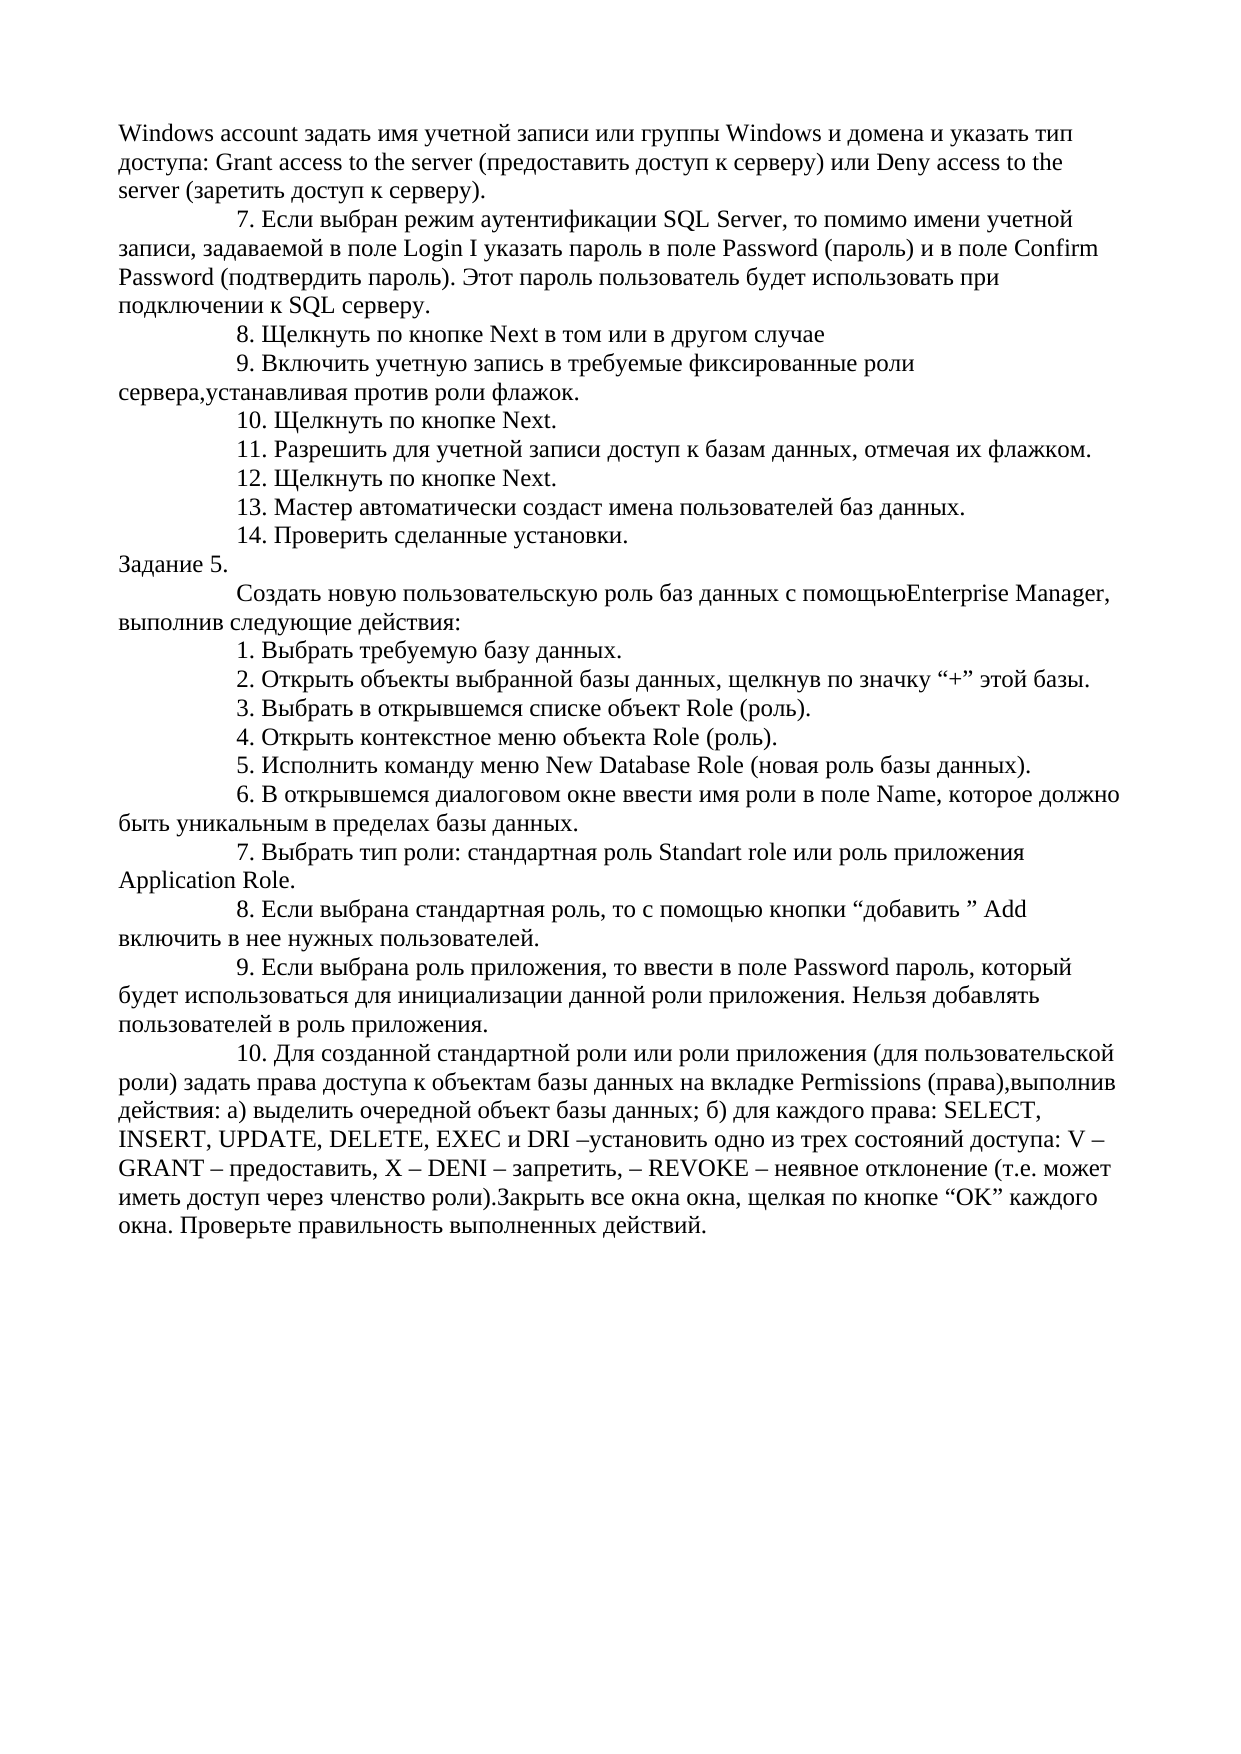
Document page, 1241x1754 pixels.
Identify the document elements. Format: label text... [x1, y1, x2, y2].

text 7. Если выбран режим аутентификации SQL Server, то помимо имени учетной записи, задаваемой в поле Login I указать пароль в поле Password (пароль) и в поле Confirm Password (подтвердить пароль). Этот пароль пользователь будет использовать при подключении к SQL серверу. [118, 204, 1122, 319]
text 9. Включить учетную запись в требуемые фиксированные роли сервера,устанавливая против роли флажок. [118, 348, 1122, 406]
text Windows account задать имя учетной записи или группы Windows и домена и указать тип доступа: Grant access to the server (предоставить доступ к серверу) или Deny access to the server (заретить доступ к серверу). [118, 118, 1122, 204]
text 8. Если выбрана стандартная роль, то с помощью кнопки “добавить ” Add включить в нее нужных пользователей. [118, 894, 1122, 952]
text 4. Открыть контекстное меню объекта Role (роль). [118, 722, 1122, 751]
text Задание 5. [118, 549, 1122, 578]
text 10. Щелкнуть по кнопке Next. [118, 406, 1122, 434]
text Создать новую пользовательскую роль баз данных с помощьюEnterprise Manager, выполнив следующие действия: [118, 578, 1122, 636]
text 6. В открывшемся диалоговом окне ввести имя роли в поле Name, которое должно быть уникальным в пределах базы данных. [118, 779, 1122, 837]
text 14. Проверить сделанные установки. [118, 521, 1122, 549]
text 2. Открыть объекты выбранной базы данных, щелкнув по значку “+” этой базы. [118, 664, 1122, 693]
text 13. Мастер автоматически создаст имена пользователей баз данных. [118, 492, 1122, 521]
text 10. Для созданной стандартной роли или роли приложения (для пользовательской роли) задать права доступа к объектам базы данных на вкладке Permissions (права),выполнив действия: а) выделить очередной объект базы данных; б) для каждого права: SELECT, INSERT, UPDATE, DELETE, EXEC и DRI –установить одно из трех состояний доступа: V – GRANT – предоставить, X – DENI – запретить, – REVOKE – неявное отклонение (т.е. может иметь доступ через членство роли).Закрыть все окна окна, щелкая по кнопке “OK” каждого окна. Проверьте правильность выполненных действий. [118, 1038, 1122, 1239]
text 8. Щелкнуть по кнопке Next в том или в другом случае [118, 319, 1122, 348]
text 11. Разрешить для учетной записи доступ к базам данных, отмечая их флажком. [118, 434, 1122, 463]
text 12. Щелкнуть по кнопке Next. [118, 463, 1122, 492]
text 5. Исполнить команду меню New Database Role (новая роль базы данных). [118, 751, 1122, 779]
text 3. Выбрать в открывшемся списке объект Role (роль). [118, 693, 1122, 722]
text 1. Выбрать требуемую базу данных. [118, 636, 1122, 664]
text 7. Выбрать тип роли: стандартная роль Standart role или роль приложения Application Role. [118, 837, 1122, 894]
text 9. Если выбрана роль приложения, то ввести в поле Password пароль, который будет использоваться для инициализации данной роли приложения. Нельзя добавлять пользователей в роль приложения. [118, 952, 1122, 1038]
